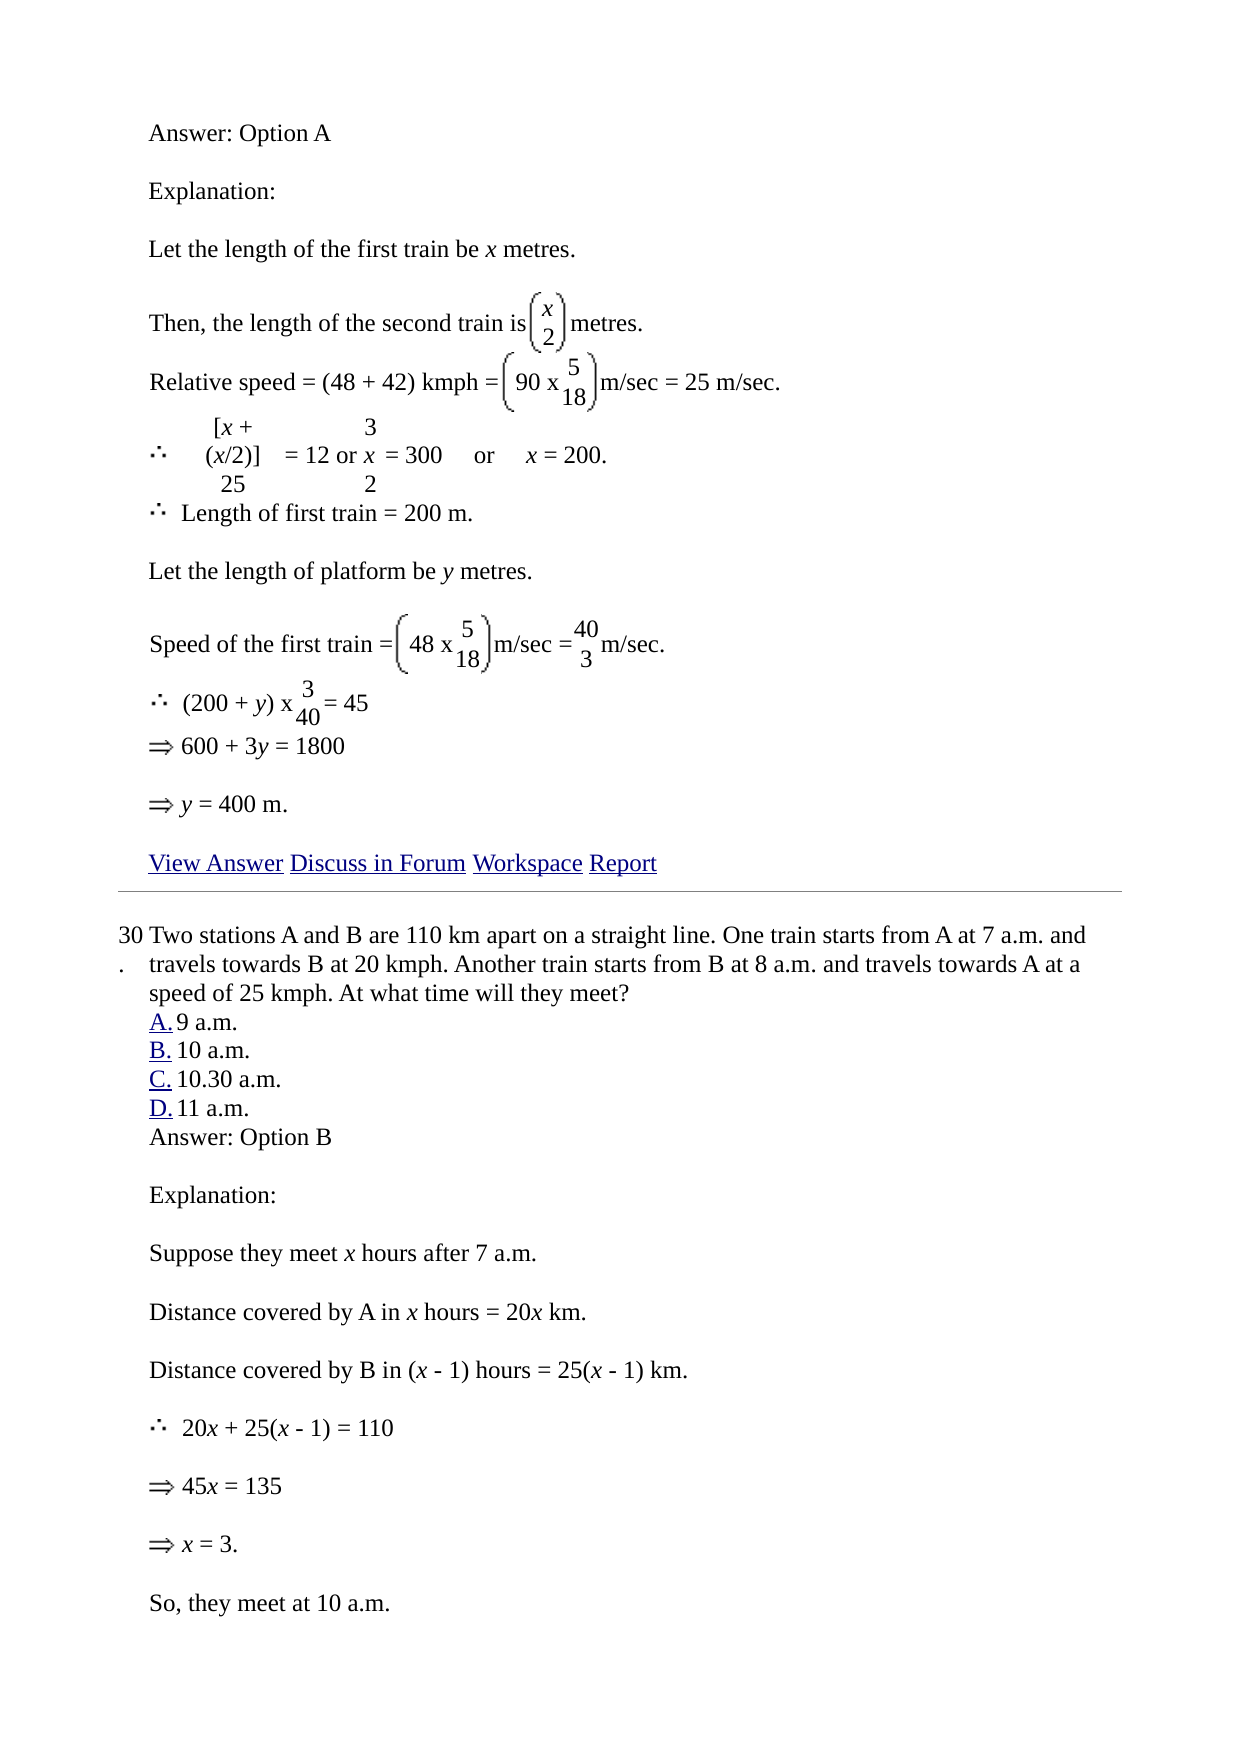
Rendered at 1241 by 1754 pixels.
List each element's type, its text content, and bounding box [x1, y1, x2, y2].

table_cell C. [149, 1064, 176, 1093]
picture [148, 798, 175, 813]
table_header 90 x [515, 352, 560, 412]
table_header Then, the length of the second train is [148, 293, 527, 352]
table_header Relative speed = (48 + 42) kmph = [148, 352, 500, 412]
table_header metres. [569, 293, 645, 352]
table_header 30. [118, 921, 149, 1636]
table_cell B. [149, 1036, 176, 1064]
table_header = 12 or [284, 412, 358, 498]
table_header m/sec. [600, 614, 666, 674]
table_cell 18 [560, 381, 587, 412]
table_header 3x [358, 412, 383, 469]
table_header m/sec = 25 m/sec. [600, 352, 781, 412]
picture [587, 352, 600, 412]
table_cell 2 [542, 322, 555, 352]
picture [148, 446, 176, 464]
table_cell 10.30 a.m. [176, 1064, 1122, 1093]
table_header [x + (x/2)] [183, 412, 283, 469]
table_header m/sec = [494, 614, 572, 674]
table_cell 3 [573, 643, 599, 674]
table_cell 11 a.m. [176, 1093, 1122, 1122]
table_header A. [149, 1007, 176, 1036]
table_header 3 [294, 674, 321, 702]
table_header = 45 [321, 674, 370, 731]
table_cell Answer: Option B Explanation: Suppose they meet x hours after 7 a.m. Distance covered by A in x hours = 20x km. Distance covered by B in (x - 1) hours = 25(x - 1) km. 20x + 25(x - 1) = 110 45x = 135 x = 3. So, they meet at 10 a.m. [149, 1122, 1122, 1636]
picture [148, 1480, 176, 1495]
table_header Two stations A and B are 110 km apart on a straight line. One train starts from A at 7 a.m. and travels towards B at 20 kmph. Another train starts from B at 8 a.m. and travels towards A at a speed of 25 kmph. At what time will they meet? [149, 921, 1122, 1007]
table_header Speed of the first train = [148, 614, 393, 674]
picture [148, 1419, 176, 1437]
picture [148, 1538, 176, 1553]
table_header [148, 412, 182, 498]
table_cell 18 [454, 643, 481, 674]
table_cell 40 [294, 703, 321, 731]
picture [149, 694, 177, 712]
table_cell 10 a.m. [176, 1036, 1122, 1064]
table_cell D. [149, 1093, 176, 1122]
picture [148, 503, 175, 522]
table_cell Answer: Option A Explanation: Let the length of the first train be x metres. Length of first train = 200 m. Let the length of platform be y metres. 600 + 3y = 1800 y = 400 m. View Answer Discuss in Forum Workspace Report [148, 118, 1122, 876]
table_cell 25 [183, 469, 283, 498]
table_header 5 [560, 352, 587, 381]
table_header 5 [454, 614, 481, 643]
picture [148, 740, 175, 755]
picture [555, 292, 569, 353]
table_header (200 + y) x [148, 674, 294, 731]
picture [527, 292, 542, 353]
table_header 40 [573, 614, 599, 643]
picture [500, 352, 515, 412]
table_header x [542, 293, 555, 322]
table_cell 2 [358, 469, 383, 498]
table_header = 300 or x = 200. [383, 412, 609, 498]
picture [393, 614, 408, 674]
table_header 48 x [408, 614, 454, 674]
table_header [118, 118, 148, 876]
picture [481, 614, 494, 674]
table_header 9 a.m. [176, 1007, 1122, 1036]
